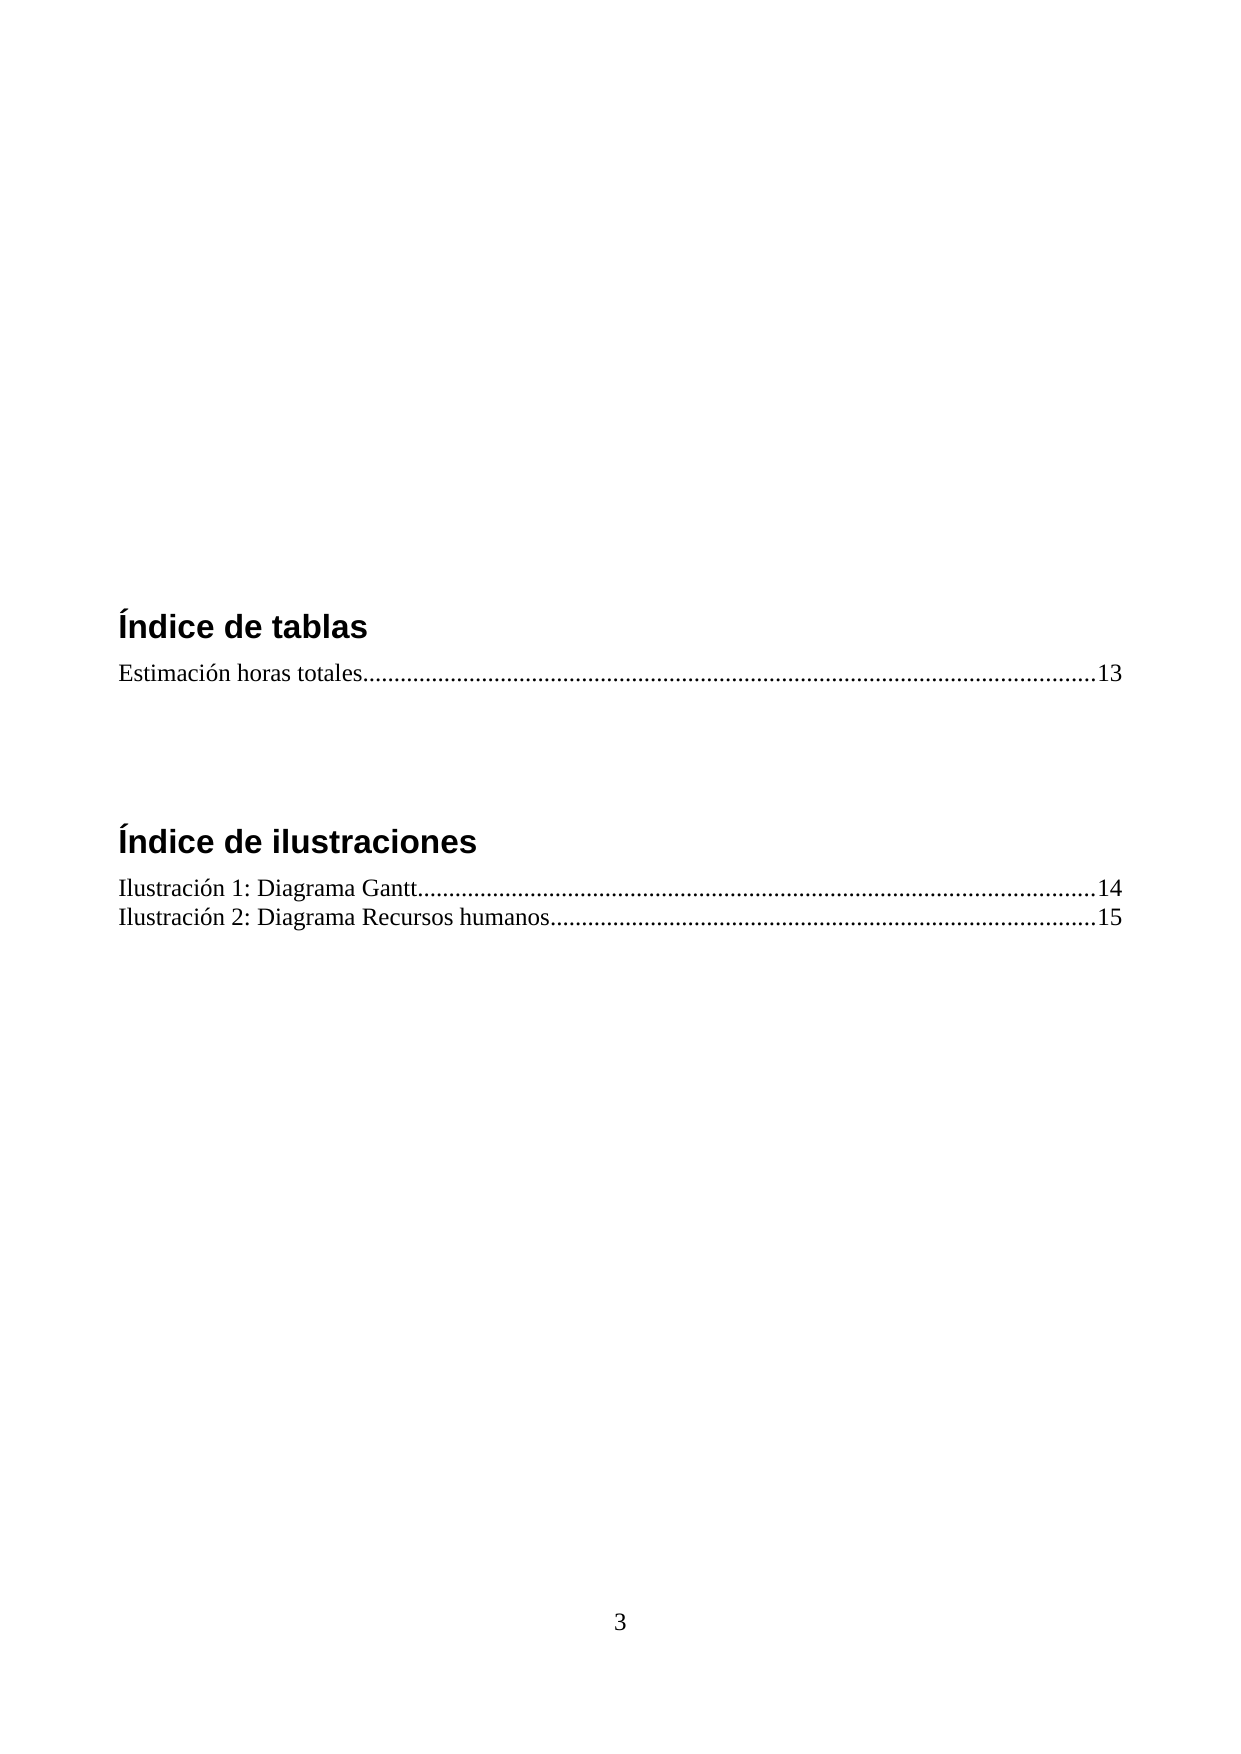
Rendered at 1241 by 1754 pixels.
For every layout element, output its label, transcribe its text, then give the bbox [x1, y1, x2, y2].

text Ilustración 1: Diagrama Gantt 14 [118, 873, 1122, 902]
subtitle Índice de tablas [118, 607, 1122, 645]
subtitle Índice de ilustraciones [118, 822, 1122, 861]
text Ilustración 2: Diagrama Recursos humanos 15 [118, 902, 1122, 931]
text Estimación horas totales 13 [118, 658, 1122, 687]
